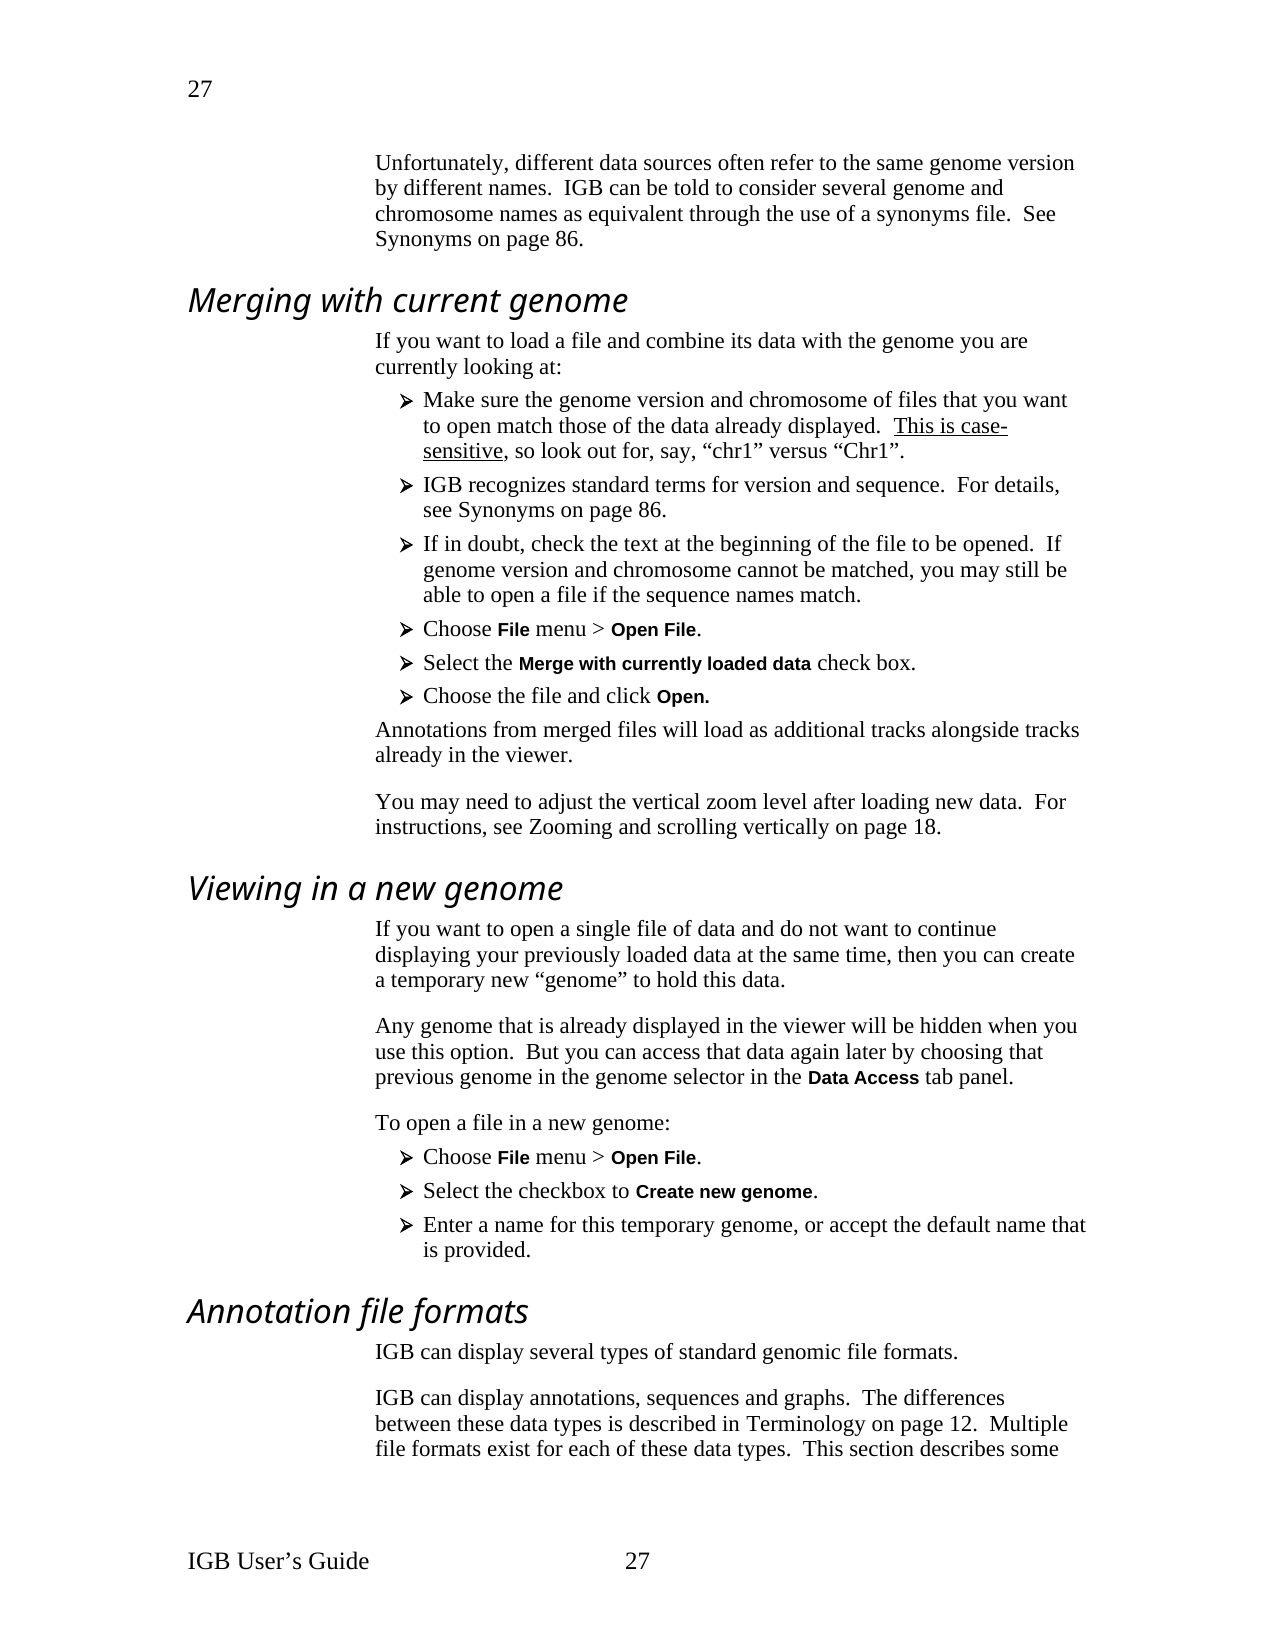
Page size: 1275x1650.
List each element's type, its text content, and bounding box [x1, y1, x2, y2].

text IGB can display several types of standard genomic file formats. [375, 1339, 1087, 1364]
text You may need to adjust the vertical zoom level after loading new data. For instructions, see Zooming and scrolling vertically on page 17. [375, 789, 1087, 839]
text IGB can display annotations, sequences and graphs. The differences between these data types is described in Terminology on page 11. Multiple file formats exist for each of these data types. This section describes some annotation file formats. Graph file formats are discussed in the section on viewing graphs. [375, 1385, 1087, 1462]
list Enter a name for this temporary genome, or accept the default name that is provided. [399, 1212, 1087, 1262]
list Choose File menu > Open File. [399, 616, 1087, 641]
text If you want to load a file and combine its data with the genome you are currently looking at: [375, 328, 1087, 379]
subtitle Viewing in a new genome [187, 864, 1087, 910]
text Annotations from merged files will load as additional tracks alongside tracks already in the viewer. [375, 717, 1087, 768]
text Unfortunately, different data sources often refer to the same genome version by different names. IGB can be told to consider several genome and chromosome names as equivalent through the use of a synonyms file. See Synonyms on page 82. [375, 150, 1087, 252]
list Make sure the genome version and chromosome of files that you want to open match those of the data already displayed. This is case-sensitive, so look out for, say, “chr1” versus “Chr1”. [399, 387, 1087, 464]
list Choose File menu > Open File. [399, 1144, 1087, 1169]
list Select the Merge with currently loaded data check box. [399, 649, 1087, 675]
text To open a file in a new genome: [375, 1110, 1087, 1136]
subtitle Merging with current genome [187, 277, 1087, 322]
subtitle Annotation file formats [187, 1287, 1087, 1333]
list Choose the file and click Open. [399, 683, 1087, 709]
list If in doubt, check the text at the beginning of the file to be opened. If genome version and chromosome cannot be matched, you may still be able to open a file if the sequence names match. [399, 531, 1087, 607]
list Select the checkbox to Create new genome. [399, 1178, 1087, 1203]
list IGB recognizes standard terms for version and sequence. For details, see Synonyms on page 82. [399, 472, 1087, 523]
text If you want to open a single file of data and do not want to continue displaying your previously loaded data at the same time, then you can create a temporary new “genome” to hold this data. [375, 916, 1087, 992]
text Any genome that is already displayed in the viewer will be hidden when you use this option. But you can access that data again later by choosing that previous genome in the genome selector in the Data Access tab panel. [375, 1013, 1087, 1089]
